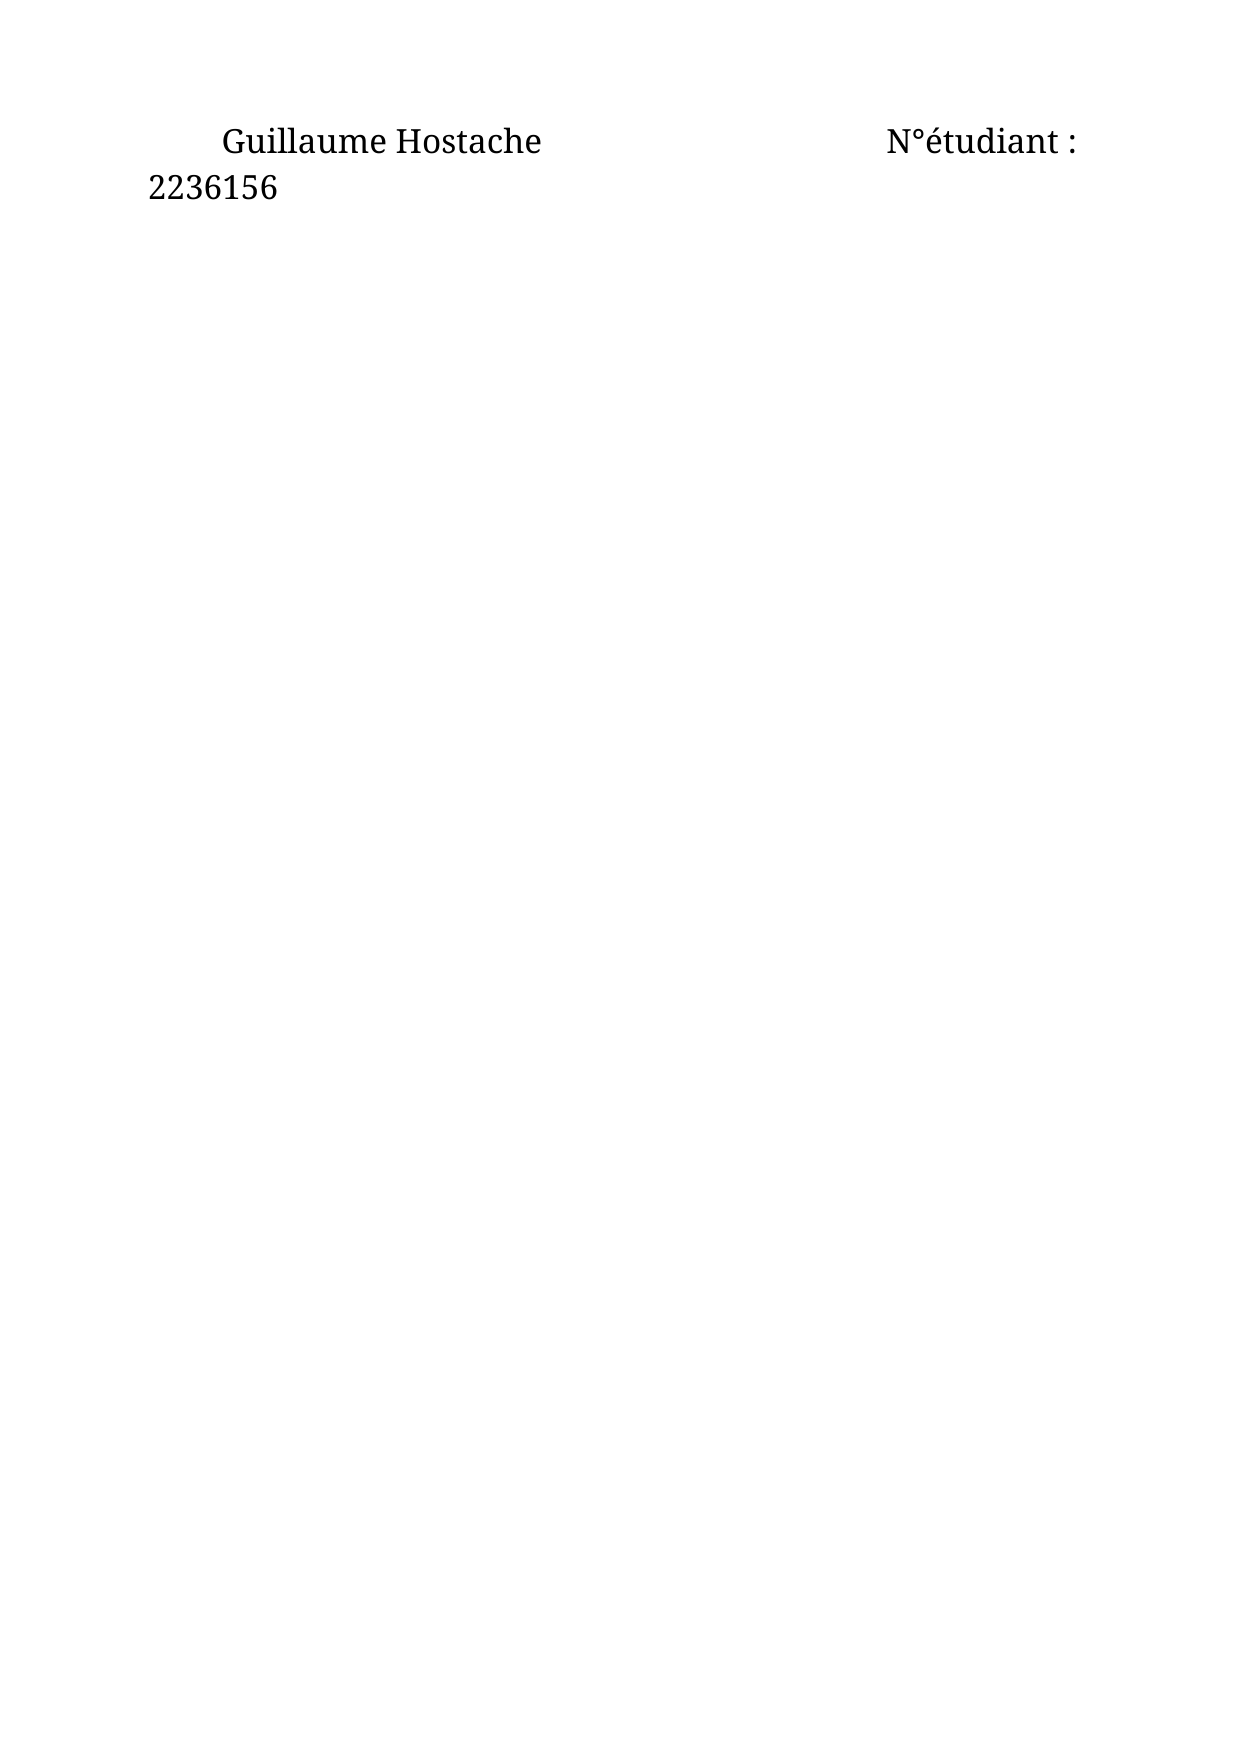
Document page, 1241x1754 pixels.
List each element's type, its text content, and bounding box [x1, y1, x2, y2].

text Guillaume Hostache N°étudiant : 2236156 [148, 118, 1122, 209]
